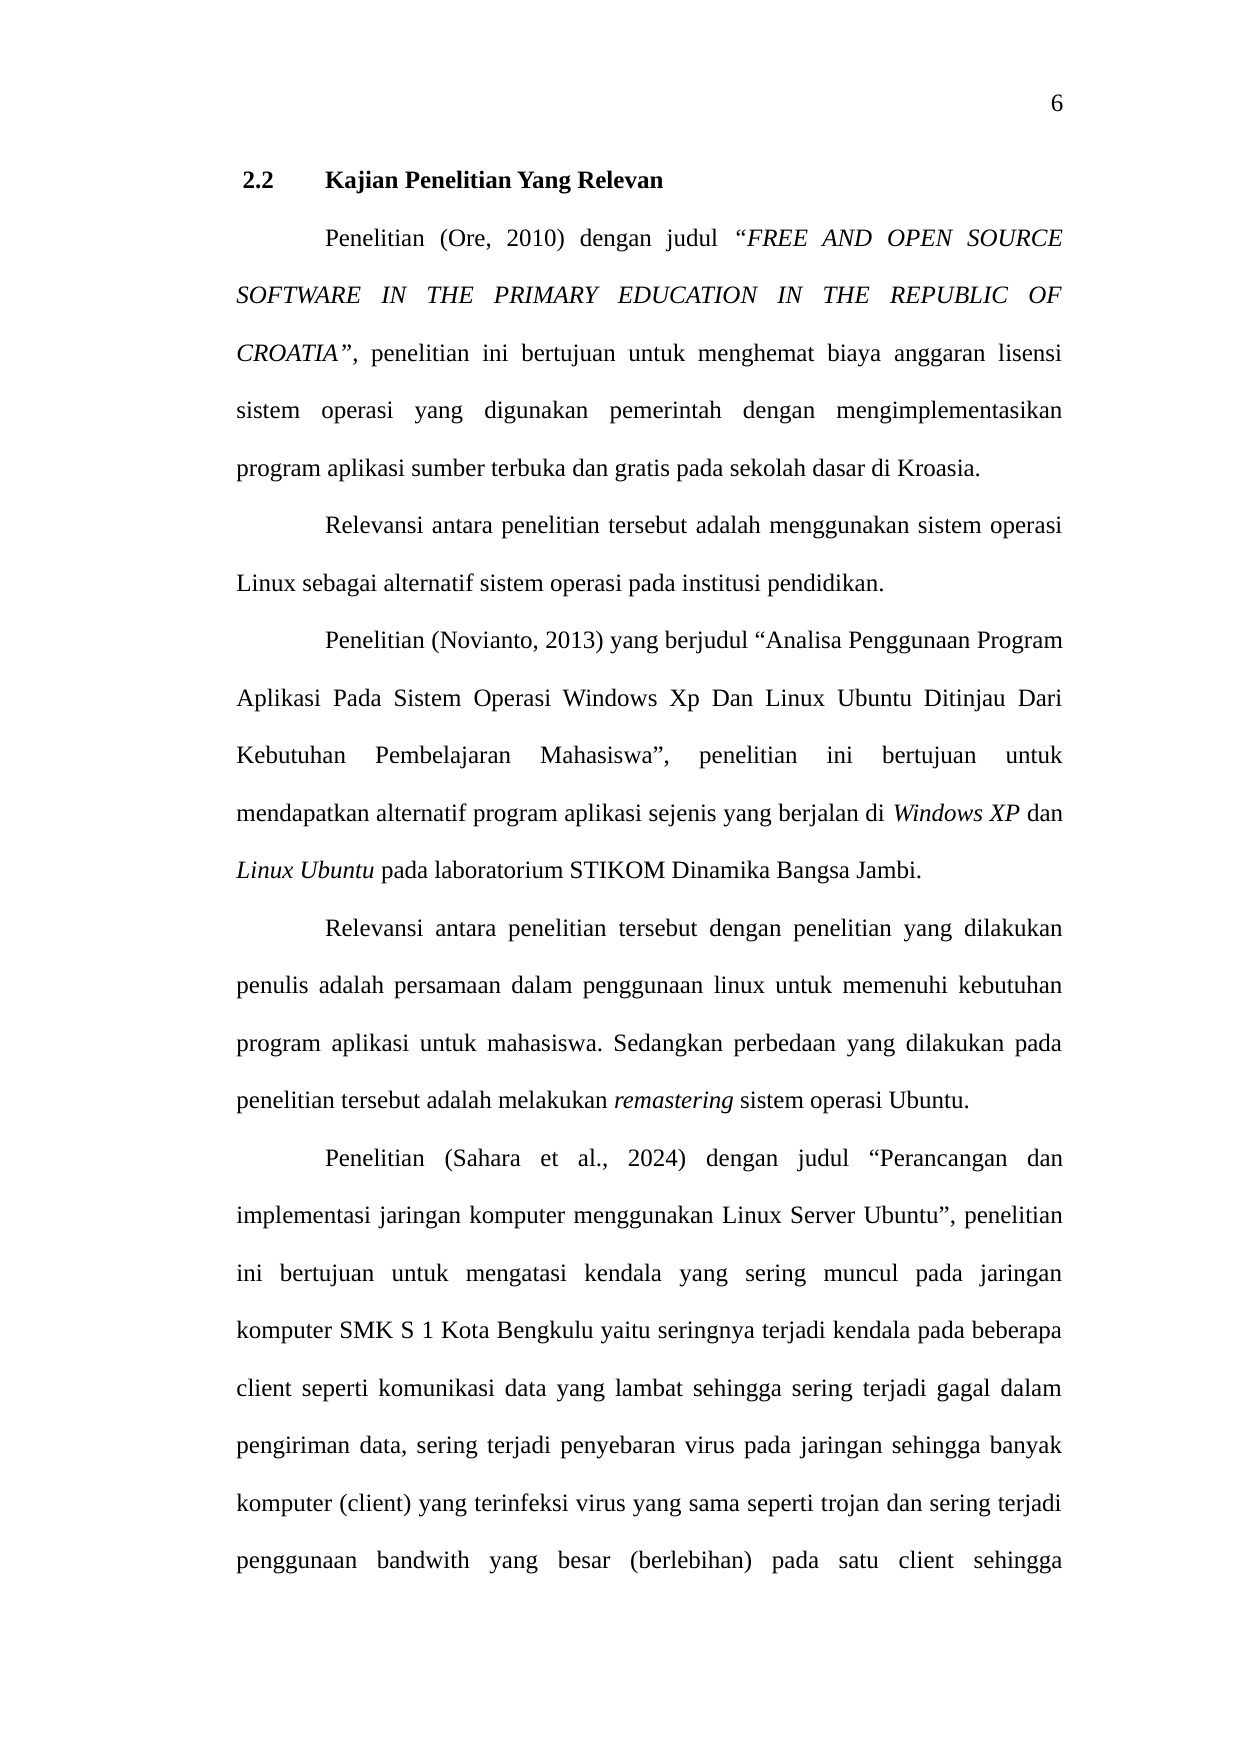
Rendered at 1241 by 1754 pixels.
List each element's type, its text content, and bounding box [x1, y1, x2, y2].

text Penelitian (Ore, 2010) dengan judul “FREE AND OPEN SOURCE SOFTWARE IN THE PRIMARY EDUCATION IN THE REPUBLIC OF CROATIA”, penelitian ini bertujuan untuk menghemat biaya anggaran lisensi sistem operasi yang digunakan pemerintah dengan mengimplementasikan program aplikasi sumber terbuka dan gratis pada sekolah dasar di Kroasia. [236, 223, 1063, 482]
text Penelitian (Novianto, 2013) yang berjudul “Analisa Penggunaan Program Aplikasi Pada Sistem Operasi Windows Xp Dan Linux Ubuntu Ditinjau Dari Kebutuhan Pembelajaran Mahasiswa”, penelitian ini bertujuan untuk mendapatkan alternatif program aplikasi sejenis yang berjalan di Windows XP dan Linux Ubuntu pada laboratorium STIKOM Dinamika Bangsa Jambi. [236, 625, 1063, 884]
text Relevansi antara penelitian tersebut dengan penelitian yang dilakukan penulis adalah persamaan dalam penggunaan linux untuk memenuhi kebutuhan program aplikasi untuk mahasiswa. Sedangkan perbedaan yang dilakukan pada penelitian tersebut adalah melakukan remastering sistem operasi Ubuntu. [236, 913, 1063, 1114]
subtitle Kajian Penelitian Yang Relevan [236, 165, 1063, 194]
text Penelitian (Sahara et al., 2024)⁠ dengan judul “Perancangan dan implementasi jaringan komputer menggunakan Linux Server Ubuntu”, penelitian ini bertujuan untuk mengatasi kendala yang sering muncul pada jaringan komputer SMK S 1 Kota Bengkulu yaitu seringnya terjadi kendala pada beberapa client seperti komunikasi data yang lambat sehingga sering terjadi gagal dalam pengiriman data, sering terjadi penyebaran virus pada jaringan sehingga banyak komputer (client) yang terinfeksi virus yang sama seperti trojan dan sering terjadi penggunaan bandwith yang besar (berlebihan) pada satu client sehingga [236, 1143, 1063, 1574]
text Relevansi antara penelitian tersebut adalah menggunakan sistem operasi Linux sebagai alternatif sistem operasi pada institusi pendidikan. [236, 510, 1063, 597]
